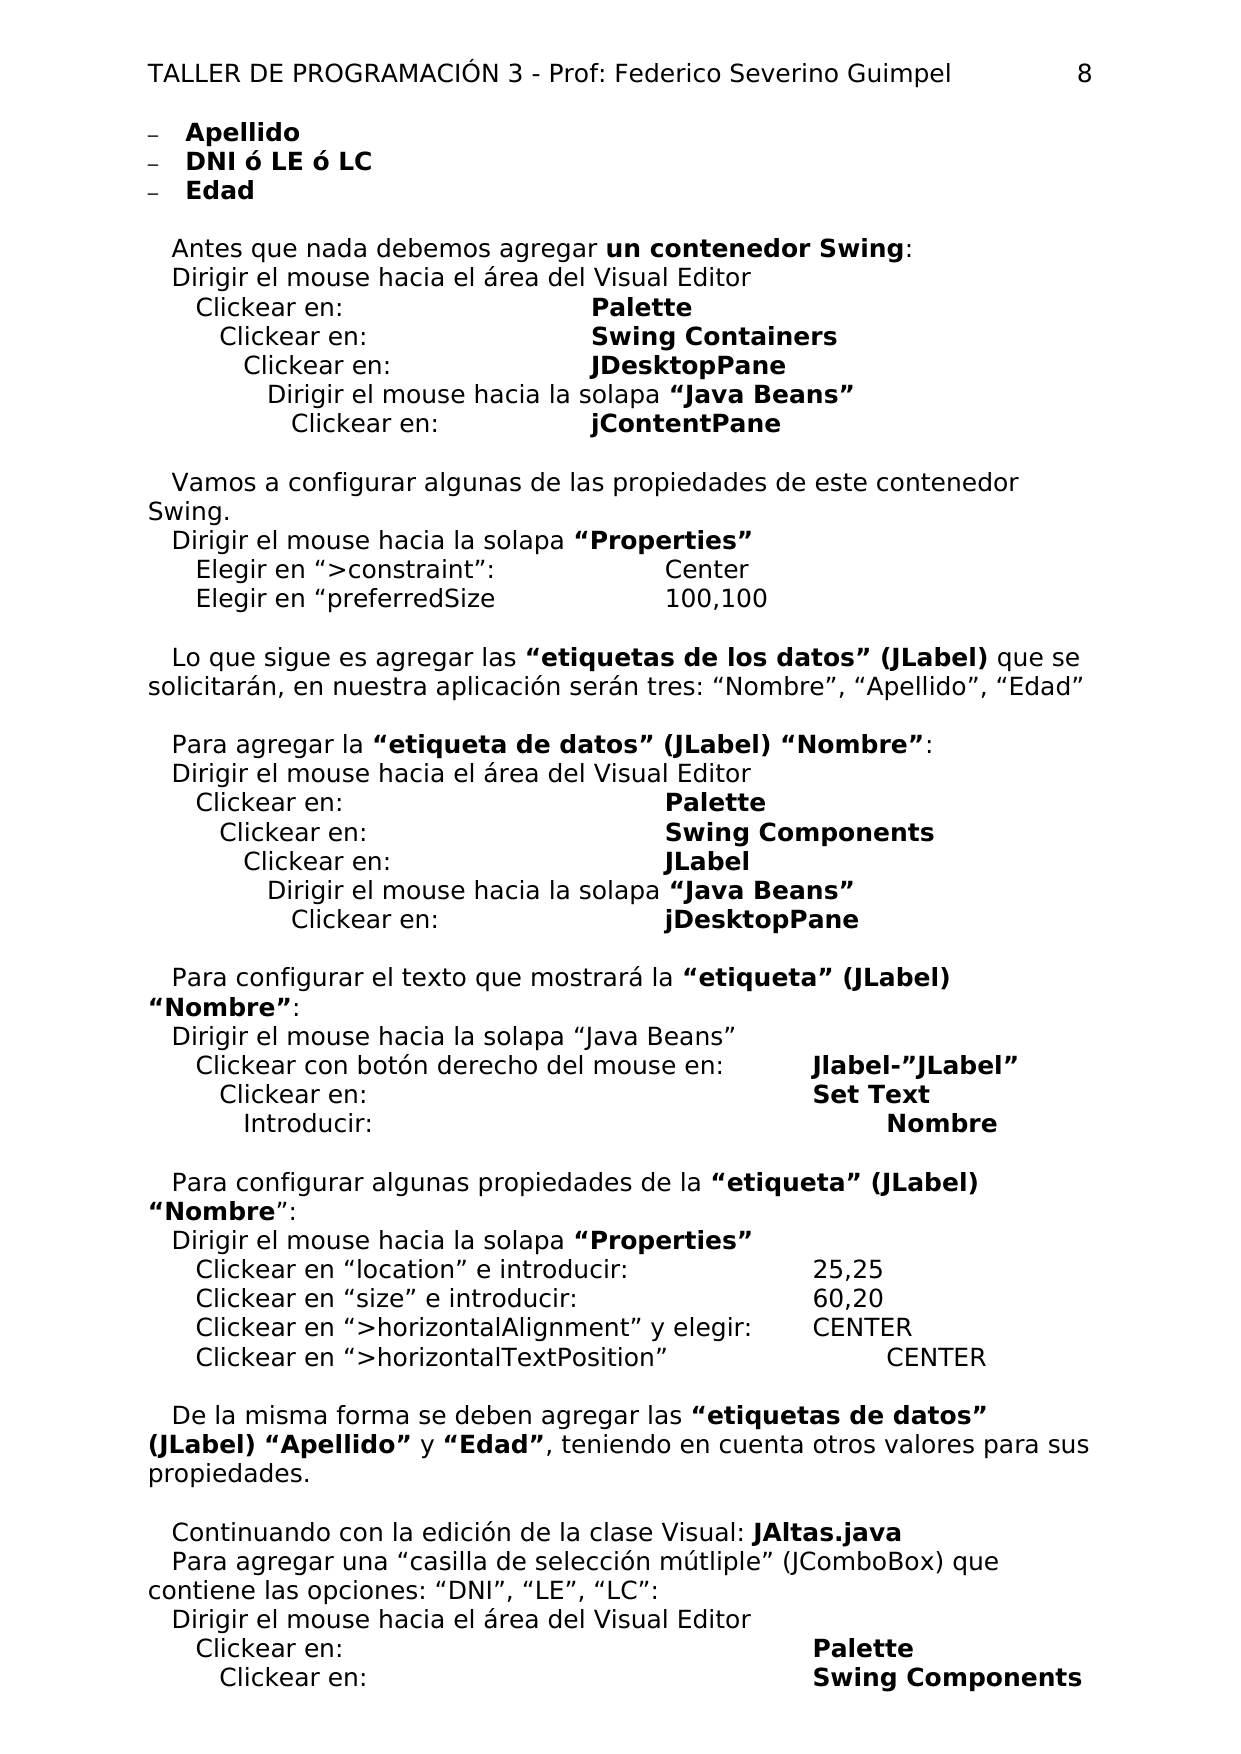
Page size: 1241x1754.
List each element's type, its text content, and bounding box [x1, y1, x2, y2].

text Para configurar el texto que mostrará la “etiqueta” (JLabel) “Nombre”: [148, 963, 1093, 1022]
text Dirigir el mouse hacia la solapa “Java Beans” [148, 380, 1093, 409]
text Clickear en “size” e introducir: 60,20 [148, 1284, 1093, 1313]
text Clickear en: Swing Components [148, 818, 1093, 847]
text Clickear en: JDesktopPane [148, 351, 1093, 380]
text Lo que sigue es agregar las “etiquetas de los datos” (JLabel) que se solicitarán, en nuestra aplicación serán tres: “Nombre”, “Apellido”, “Edad” [148, 643, 1093, 701]
text Elegir en “>constraint”: Center [148, 555, 1093, 584]
text Dirigir el mouse hacia la solapa “Java Beans” [148, 876, 1093, 905]
text Clickear en: Swing Components [148, 1663, 1093, 1693]
text Dirigir el mouse hacia el área del Visual Editor [148, 263, 1093, 293]
text Clickear con botón derecho del mouse en: Jlabel-”JLabel” [148, 1051, 1093, 1080]
text Dirigir el mouse hacia la solapa “Properties” [148, 526, 1093, 555]
text Continuando con la edición de la clase Visual: JAltas.java [148, 1518, 1093, 1547]
list Edad [148, 176, 1093, 205]
text Dirigir el mouse hacia el área del Visual Editor [148, 1605, 1093, 1634]
text Introducir: Nombre [148, 1109, 1093, 1138]
text Clickear en: Swing Containers [148, 322, 1093, 351]
text Clickear en: jContentPane [148, 409, 1093, 438]
list Apellido [148, 118, 1093, 147]
text Elegir en “preferredSize 100,100 [148, 584, 1093, 613]
text Clickear en “location” e introducir: 25,25 [148, 1255, 1093, 1284]
text Vamos a configurar algunas de las propiedades de este contenedor Swing. [148, 468, 1093, 526]
text Dirigir el mouse hacia el área del Visual Editor [148, 759, 1093, 788]
text Dirigir el mouse hacia la solapa “Java Beans” [148, 1022, 1093, 1051]
text Para agregar una “casilla de selección mútliple” (JComboBox) que contiene las opciones: “DNI”, “LE”, “LC”: [148, 1547, 1093, 1605]
text Dirigir el mouse hacia la solapa “Properties” [148, 1226, 1093, 1255]
text Clickear en: Set Text [148, 1080, 1093, 1109]
text Antes que nada debemos agregar un contenedor Swing: [148, 234, 1093, 263]
text Clickear en “>horizontalAlignment” y elegir: CENTER [148, 1313, 1093, 1343]
text Clickear en: JLabel [148, 847, 1093, 876]
text Clickear en: Palette [148, 293, 1093, 322]
text De la misma forma se deben agregar las “etiquetas de datos” (JLabel) “Apellido” y “Edad”, teniendo en cuenta otros valores para sus propiedades. [148, 1401, 1093, 1488]
text Para agregar la “etiqueta de datos” (JLabel) “Nombre”: [148, 730, 1093, 759]
text Clickear en “>horizontalTextPosition” CENTER [148, 1343, 1093, 1372]
text Clickear en: Palette [148, 788, 1093, 818]
text Clickear en: jDesktopPane [148, 905, 1093, 934]
list DNI ó LE ó LC [148, 147, 1093, 176]
text Clickear en: Palette [148, 1634, 1093, 1663]
text Para configurar algunas propiedades de la “etiqueta” (JLabel) “Nombre”: [148, 1168, 1093, 1226]
